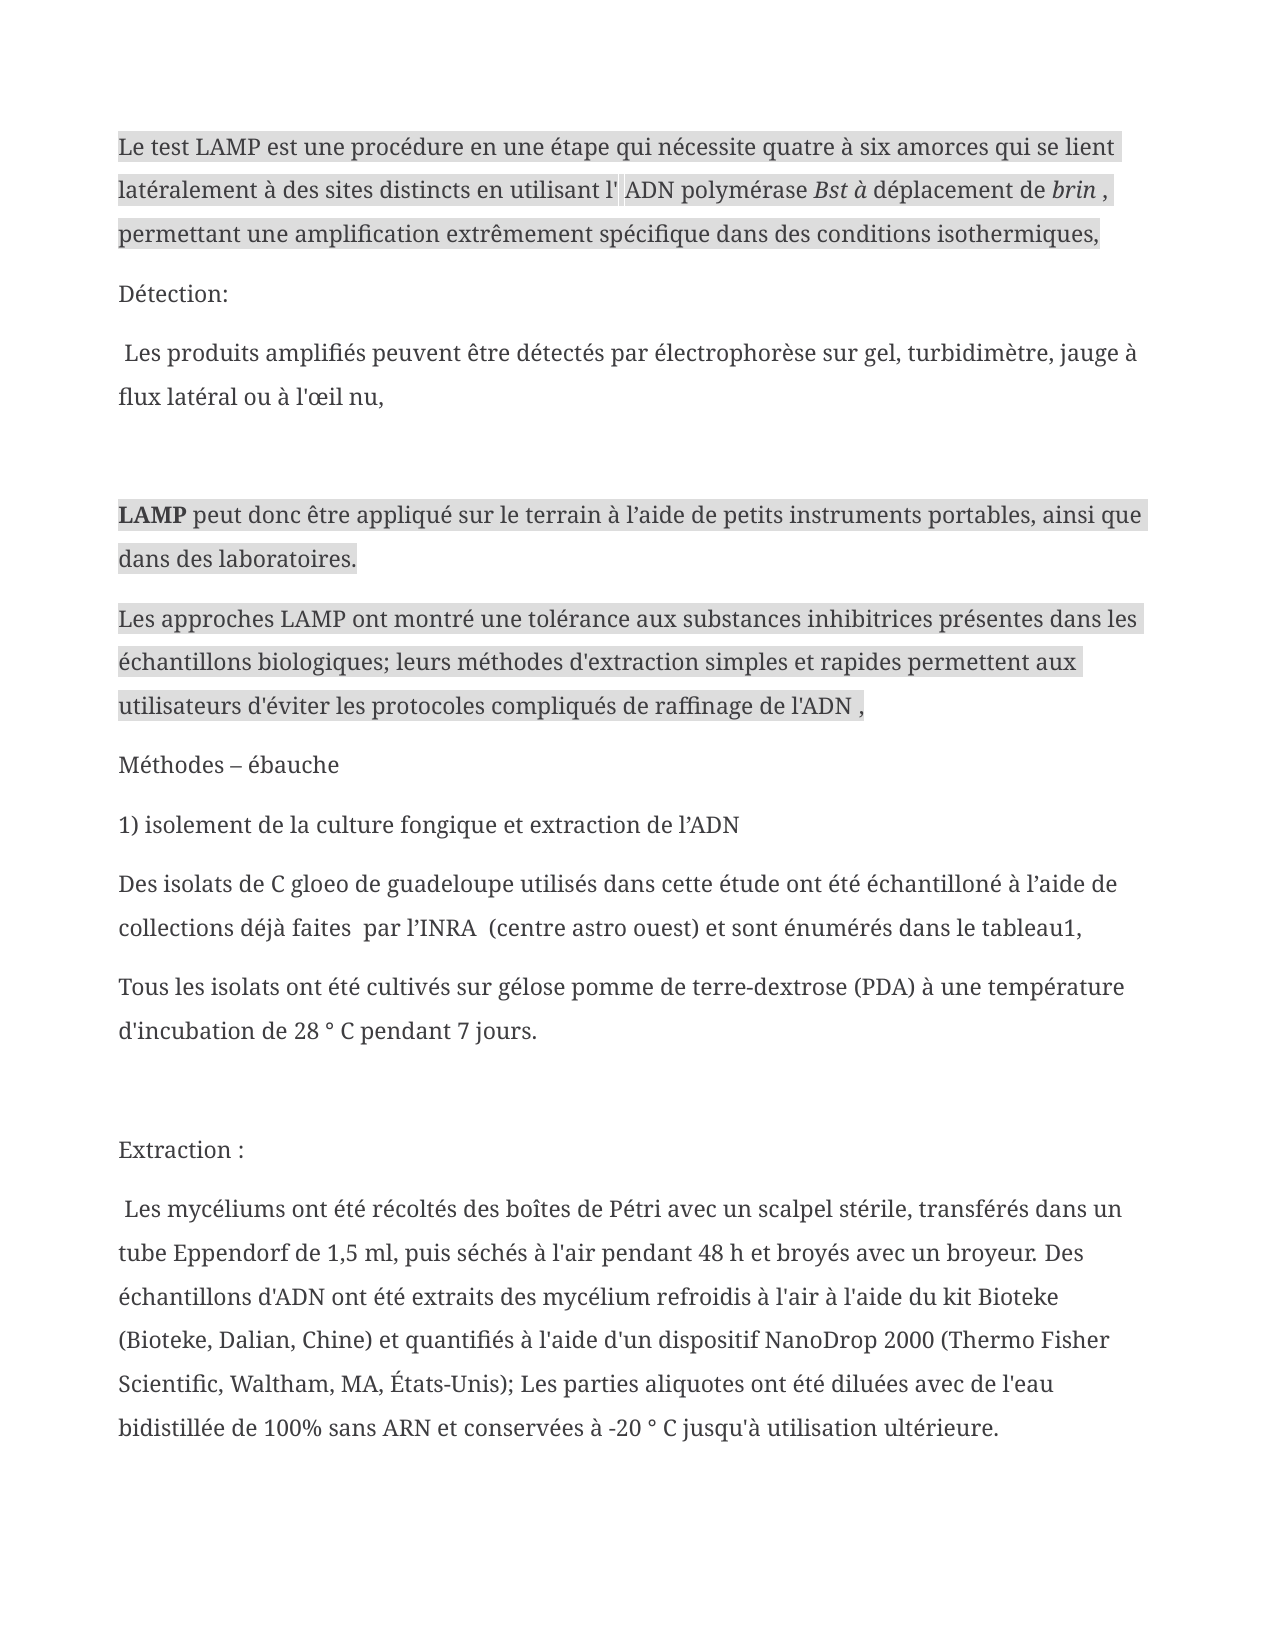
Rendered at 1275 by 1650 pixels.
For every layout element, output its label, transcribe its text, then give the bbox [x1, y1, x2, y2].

text Le test LAMP est une procédure en une étape qui nécessite quatre à six amorces qui se lient latéralement à des sites distincts en utilisant l' ADN polymérase Bst à déplacement de brin , permettant une amplification extrêmement spécifique dans des conditions isothermiques, [118, 118, 1157, 249]
text Les mycéliums ont été récoltés des boîtes de Pétri avec un scalpel stérile, transférés dans un tube Eppendorf de 1,5 ml, puis séchés à l'air pendant 48 h et broyés avec un broyeur. Des échantillons d'ADN ont été extraits des mycélium refroidis à l'air à l'aide du kit Bioteke (Bioteke, Dalian, Chine) et quantifiés à l'aide d'un dispositif NanoDrop 2000 (Thermo Fisher Scientific, Waltham, MA, États-Unis); Les parties aliquotes ont été diluées avec de l'eau bidistillée de 100% sans ARN et conservées à -20 ° C jusqu'à utilisation ultérieure. [118, 1181, 1157, 1443]
text Tous les isolats ont été cultivés sur gélose pomme de terre-dextrose (PDA) à une température d'incubation de 28 ° C pendant 7 jours. [118, 959, 1157, 1046]
text LAMP peut donc être appliqué sur le terrain à l’aide de petits instruments portables, ainsi que dans des laboratoires. [118, 487, 1157, 574]
text Les produits amplifiés peuvent être détectés par électrophorèse sur gel, turbidimètre, jauge à flux latéral ou à l'œil nu, [118, 324, 1157, 412]
text Méthodes – ébauche [118, 737, 1157, 781]
text Extraction : [118, 1121, 1157, 1165]
text Détection: [118, 265, 1157, 309]
text Des isolats de C gloeo de guadeloupe utilisés dans cette étude ont été échantilloné à l’aide de collections déjà faites par l’INRA (centre astro ouest) et sont énumérés dans le tableau1, [118, 856, 1157, 943]
text Les approches LAMP ont montré une tolérance aux substances inhibitrices présentes dans les échantillons biologiques; leurs méthodes d'extraction simples et rapides permettent aux utilisateurs d'éviter les protocoles compliqués de raffinage de l'ADN , [118, 590, 1157, 721]
text 1) isolement de la culture fongique et extraction de l’ADN [118, 796, 1157, 840]
